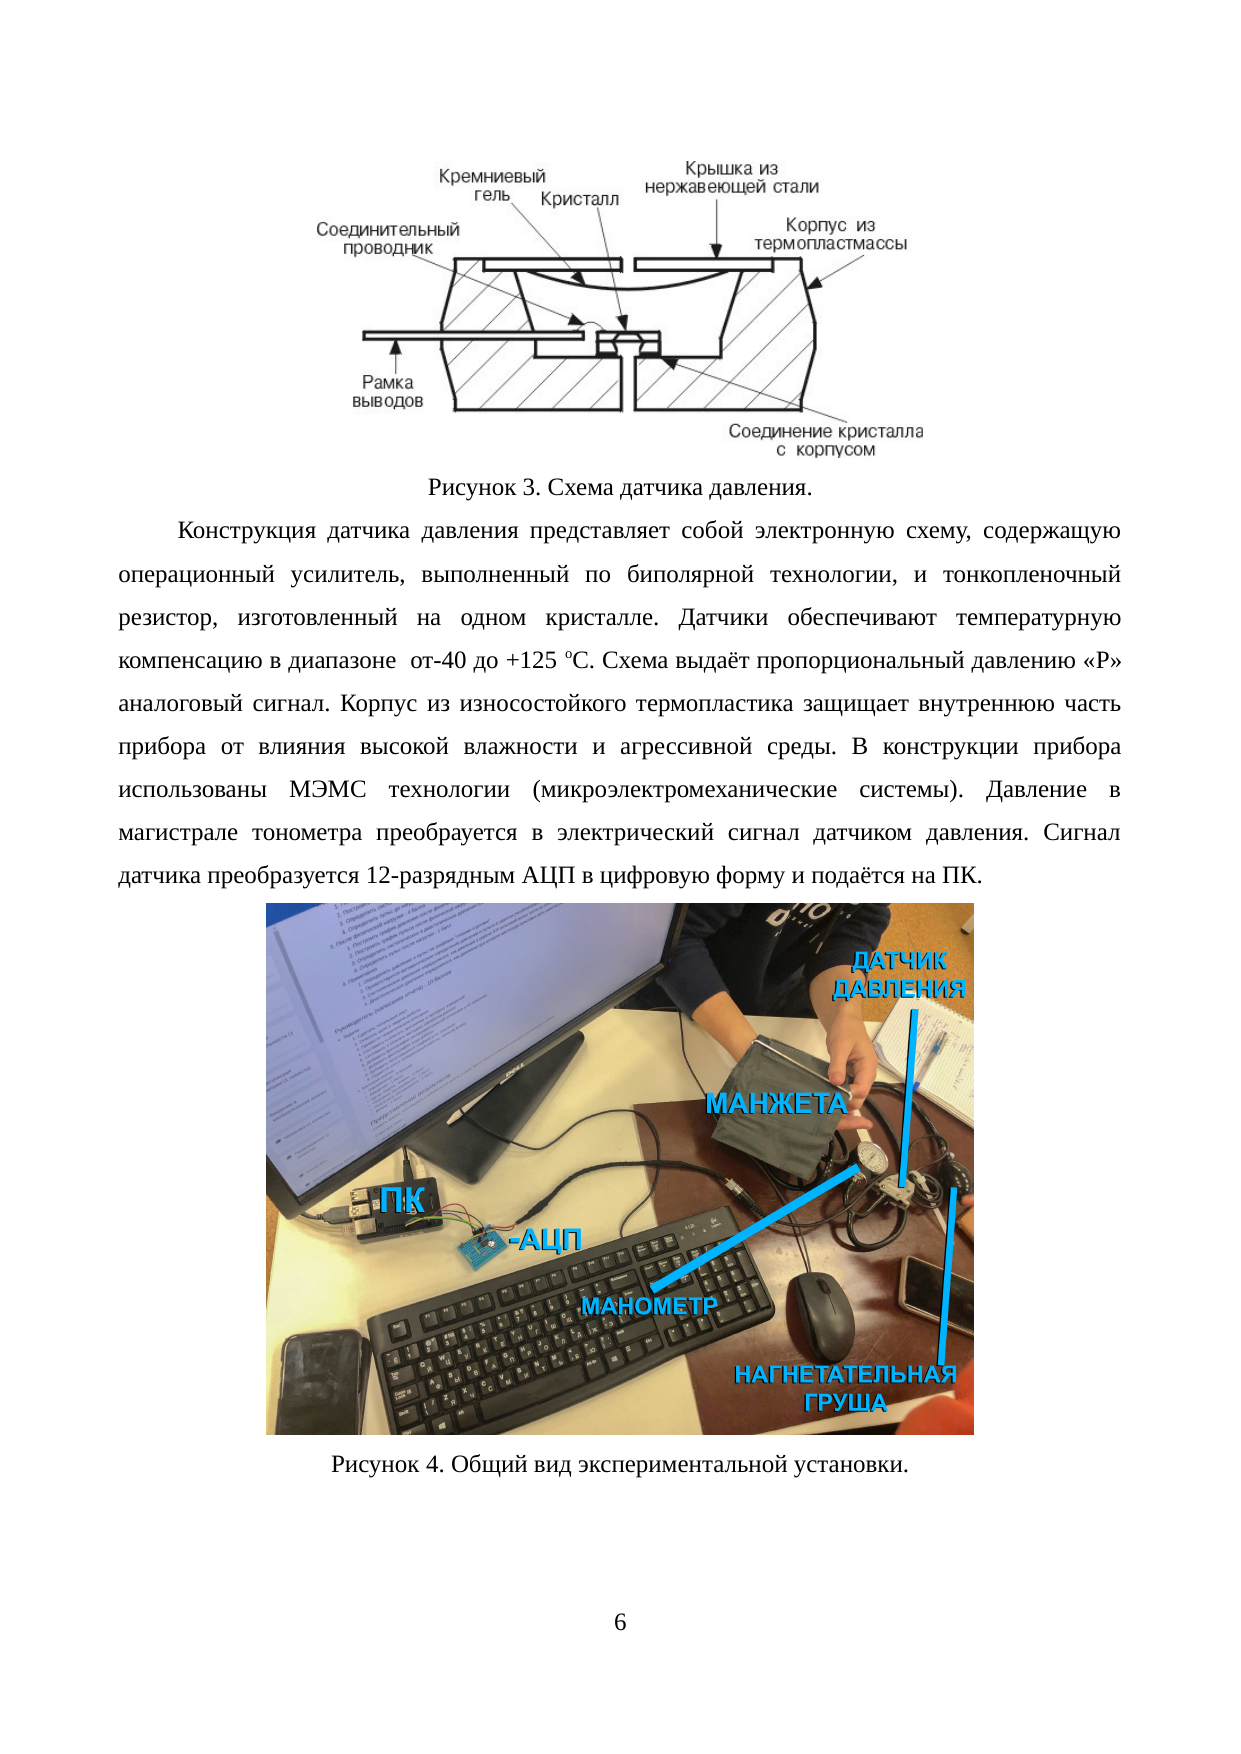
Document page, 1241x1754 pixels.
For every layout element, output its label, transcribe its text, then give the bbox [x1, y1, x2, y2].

text Рисунок 4. Общий вид экспериментальной установки. [118, 1449, 1122, 1478]
text Конструкция датчика давления представляет собой электронную схему, содержащую операционный усилитель, выполненный по биполярной технологии, и тонкопленочный резистор, изготовленный на одном кристалле. Датчики обеспечивают температурную компенсацию в диапазоне от-40 до +125 оС. Схема выдаёт пропорциональный давлению «P» аналоговый сигнал. Корпус из износостойкого термопластика защищает внутреннюю часть прибора от влияния высокой влажности и агрессивной среды. В конструкции прибора использованы МЭМС технологии (микроэлектромеханические системы). Давление в магистрале тонометра преобрауется в электрический сигнал датчиком давления. Сигнал датчика преобразуется 12-разрядным АЦП в цифровую форму и подаётся на ПК. [118, 516, 1122, 889]
text Рисунок 3. Схема датчика давления. [118, 472, 1122, 501]
picture [266, 903, 974, 1435]
picture [316, 161, 924, 459]
